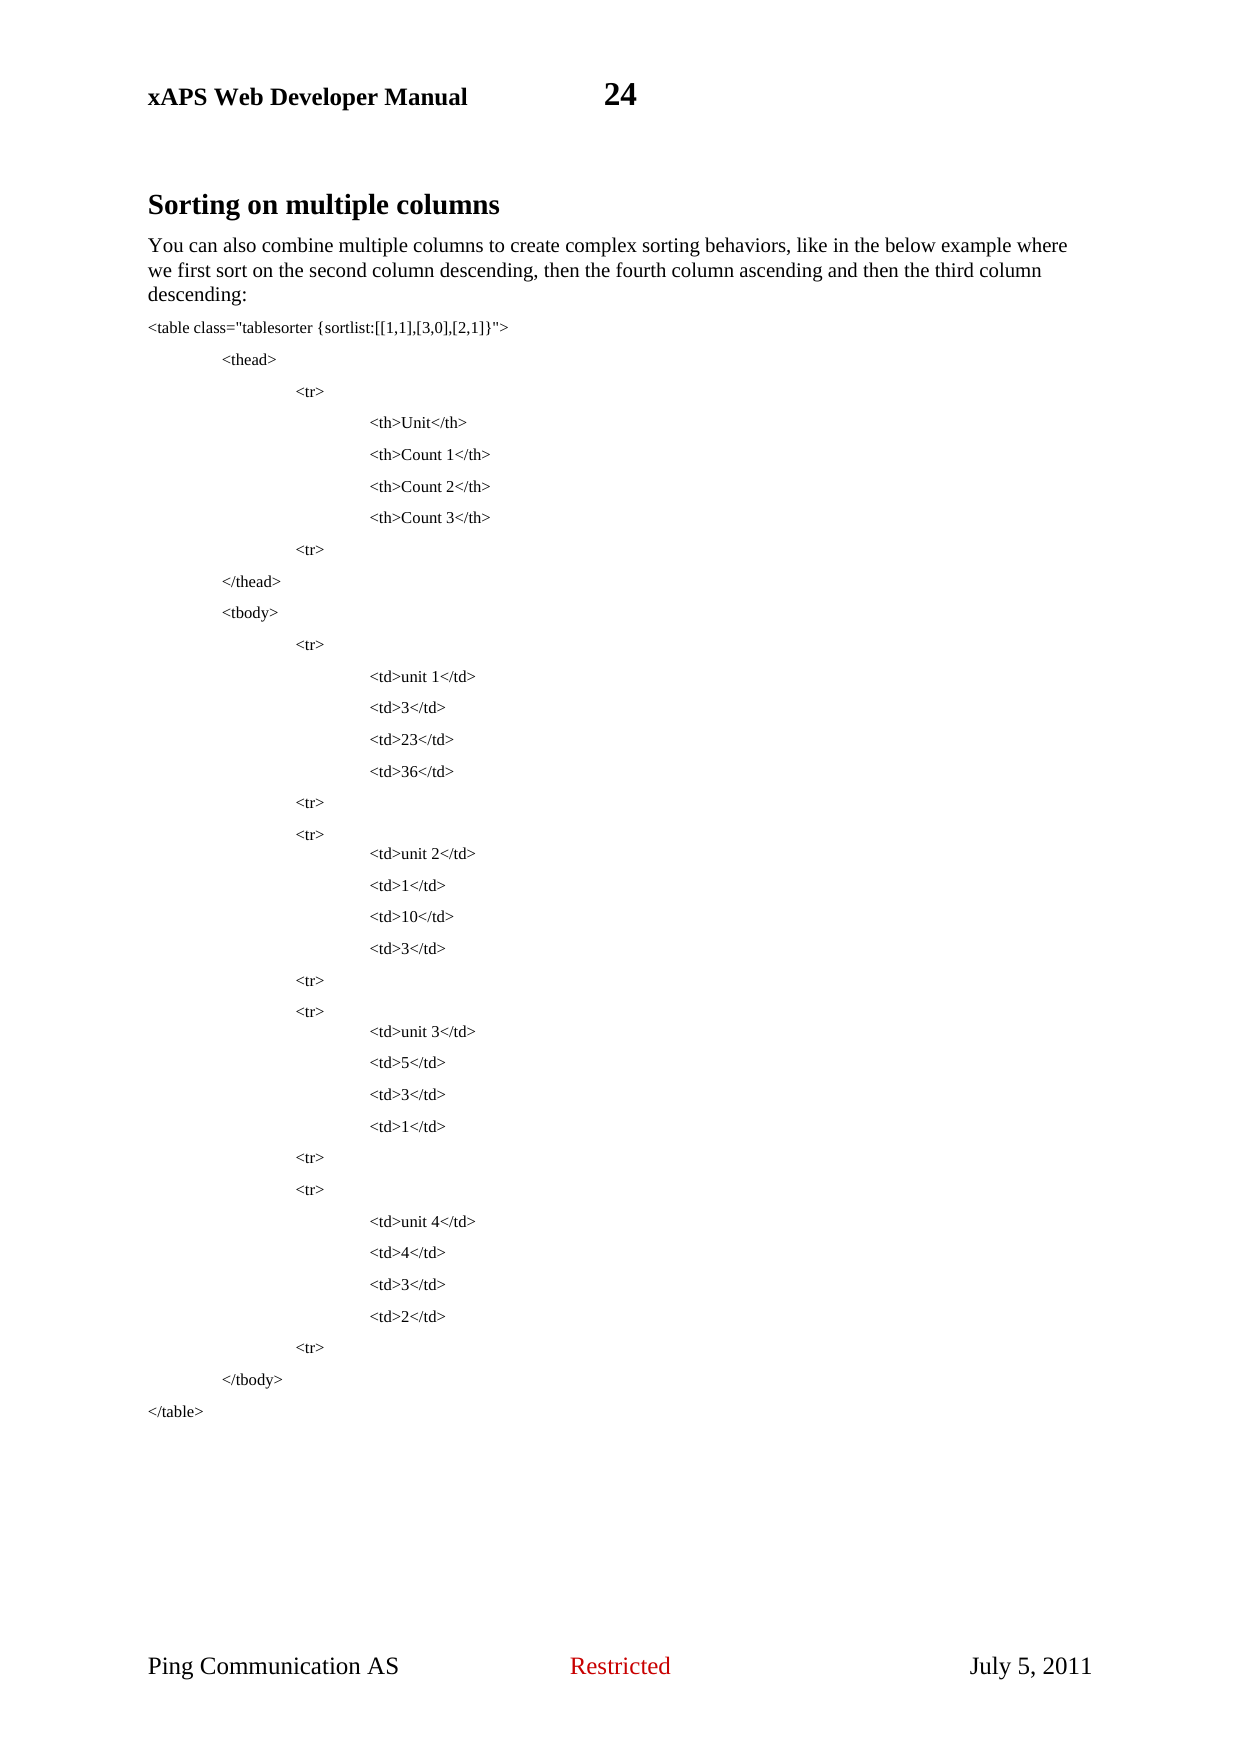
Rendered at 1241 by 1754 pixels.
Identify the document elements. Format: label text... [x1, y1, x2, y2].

text <tr> [148, 635, 1092, 654]
text </tbody> [148, 1370, 1092, 1389]
text <thead> [148, 350, 1092, 369]
text <td>36</td> [148, 761, 1092, 781]
subtitle Sorting on multiple columns [148, 187, 1092, 221]
text <th>Count 3</th> [148, 508, 1092, 527]
text <table class="tablesorter {sortlist:[[1,1],[3,0],[2,1]}"> [148, 318, 1092, 337]
text <tr> [148, 381, 1092, 401]
text <td>1</td> [148, 876, 1092, 895]
text <tbody> [148, 603, 1092, 622]
text <td>unit 3</td> [148, 1021, 1092, 1041]
text </table> [148, 1401, 1092, 1421]
text <td>4</td> [148, 1243, 1092, 1262]
text <td>23</td> [148, 730, 1092, 749]
text <td>3</td> [148, 1275, 1092, 1294]
text <tr> [148, 1180, 1092, 1199]
text <tr> [148, 825, 1092, 844]
text <tr> [148, 793, 1092, 812]
text <td>3</td> [148, 1085, 1092, 1104]
text <td>unit 1</td> [148, 666, 1092, 686]
text <td>unit 4</td> [148, 1211, 1092, 1231]
text <td>3</td> [148, 698, 1092, 717]
text <td>2</td> [148, 1306, 1092, 1326]
text <td>10</td> [148, 907, 1092, 926]
text <td>5</td> [148, 1053, 1092, 1072]
text <th>Count 1</th> [148, 445, 1092, 464]
text <tr> [148, 1002, 1092, 1021]
text <td>unit 2</td> [148, 844, 1092, 863]
text </thead> [148, 571, 1092, 591]
text <td>1</td> [148, 1116, 1092, 1136]
text <th>Count 2</th> [148, 476, 1092, 496]
text <td>3</td> [148, 939, 1092, 958]
text You can also combine multiple columns to create complex sorting behaviors, like in the below example where we first sort on the second column descending, then the fourth column ascending and then the third column descending: [148, 233, 1092, 306]
text <tr> [148, 971, 1092, 990]
text <tr> [148, 1338, 1092, 1357]
text <tr> [148, 1148, 1092, 1167]
text <tr> [148, 540, 1092, 559]
text <th>Unit</th> [148, 413, 1092, 432]
